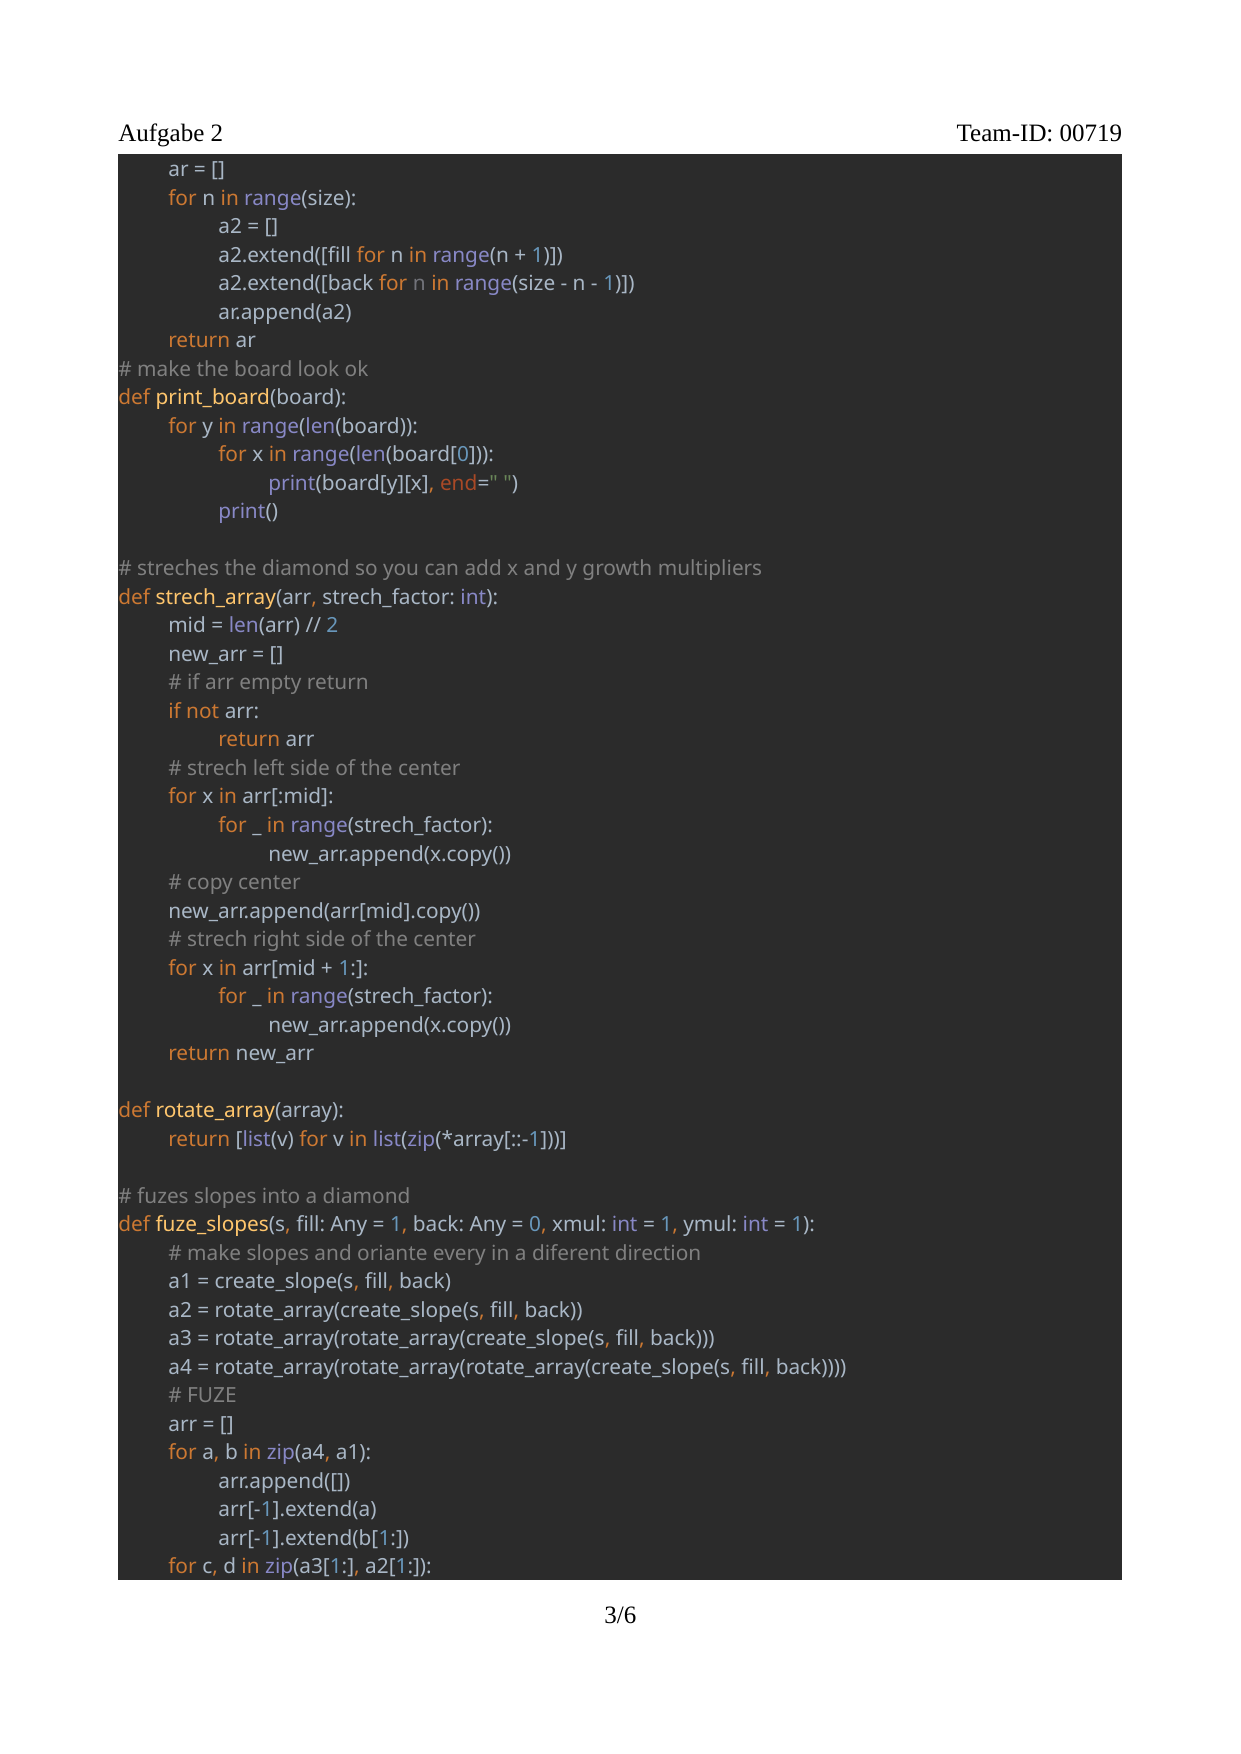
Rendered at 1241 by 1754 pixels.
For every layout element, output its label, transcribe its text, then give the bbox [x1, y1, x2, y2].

text arr.append([]) [118, 1466, 1122, 1494]
text a2 = rotate_array(create_slope(s, fill, back)) [118, 1295, 1122, 1323]
text for _ in range(strech_factor): [118, 810, 1122, 839]
text for _ in range(strech_factor): [118, 981, 1122, 1010]
text for c, d in zip(a3[1:], a2[1:]): [118, 1552, 1122, 1580]
text a2.extend([back for n in range(size - n - 1)]) [118, 268, 1122, 297]
text # make the board look ok [118, 354, 1122, 382]
text def strech_array(arr, strech_factor: int): [118, 582, 1122, 610]
text mid = len(arr) // 2 [118, 610, 1122, 639]
text return arr [118, 724, 1122, 753]
text def fuze_slopes(s, fill: Any = 1, back: Any = 0, xmul: int = 1, ymul: int = 1): [118, 1209, 1122, 1238]
text ar.append(a2) [118, 297, 1122, 325]
text a3 = rotate_array(rotate_array(create_slope(s, fill, back))) [118, 1323, 1122, 1352]
text # strech left side of the center [118, 753, 1122, 782]
text new_arr.append(x.copy()) [118, 1010, 1122, 1038]
text # if arr empty return [118, 667, 1122, 696]
text a2 = [] [118, 211, 1122, 240]
text return new_arr [118, 1038, 1122, 1067]
text new_arr = [] [118, 639, 1122, 667]
text for x in range(len(board[0])): [118, 439, 1122, 468]
text for x in arr[mid + 1:]: [118, 953, 1122, 981]
text arr[-1].extend(b[1:]) [118, 1523, 1122, 1552]
text for a, b in zip(a4, a1): [118, 1437, 1122, 1466]
text a4 = rotate_array(rotate_array(rotate_array(create_slope(s, fill, back)))) [118, 1352, 1122, 1380]
text a2.extend([fill for n in range(n + 1)]) [118, 240, 1122, 268]
text arr = [] [118, 1409, 1122, 1437]
text if not arr: [118, 696, 1122, 724]
text # streches the diamond so you can add x and y growth multipliers [118, 553, 1122, 582]
text print() [118, 496, 1122, 525]
text print(board[y][x], end=" ") [118, 468, 1122, 496]
text a1 = create_slope(s, fill, back) [118, 1266, 1122, 1295]
text for x in arr[:mid]: [118, 782, 1122, 810]
text for n in range(size): [118, 183, 1122, 211]
text return ar [118, 325, 1122, 354]
text # copy center [118, 867, 1122, 896]
text ar = [] [118, 154, 1122, 183]
text # make slopes and oriante every in a diferent direction [118, 1238, 1122, 1266]
text # fuzes slopes into a diamond [118, 1181, 1122, 1209]
text new_arr.append(x.copy()) [118, 839, 1122, 867]
text arr[-1].extend(a) [118, 1494, 1122, 1523]
text new_arr.append(arr[mid].copy()) [118, 896, 1122, 924]
text # strech right side of the center [118, 924, 1122, 953]
text # FUZE [118, 1380, 1122, 1409]
text for y in range(len(board)): [118, 411, 1122, 439]
text return [list(v) for v in list(zip(*array[::-1]))] [118, 1124, 1122, 1152]
text def print_board(board): [118, 382, 1122, 411]
text def rotate_array(array): [118, 1095, 1122, 1124]
